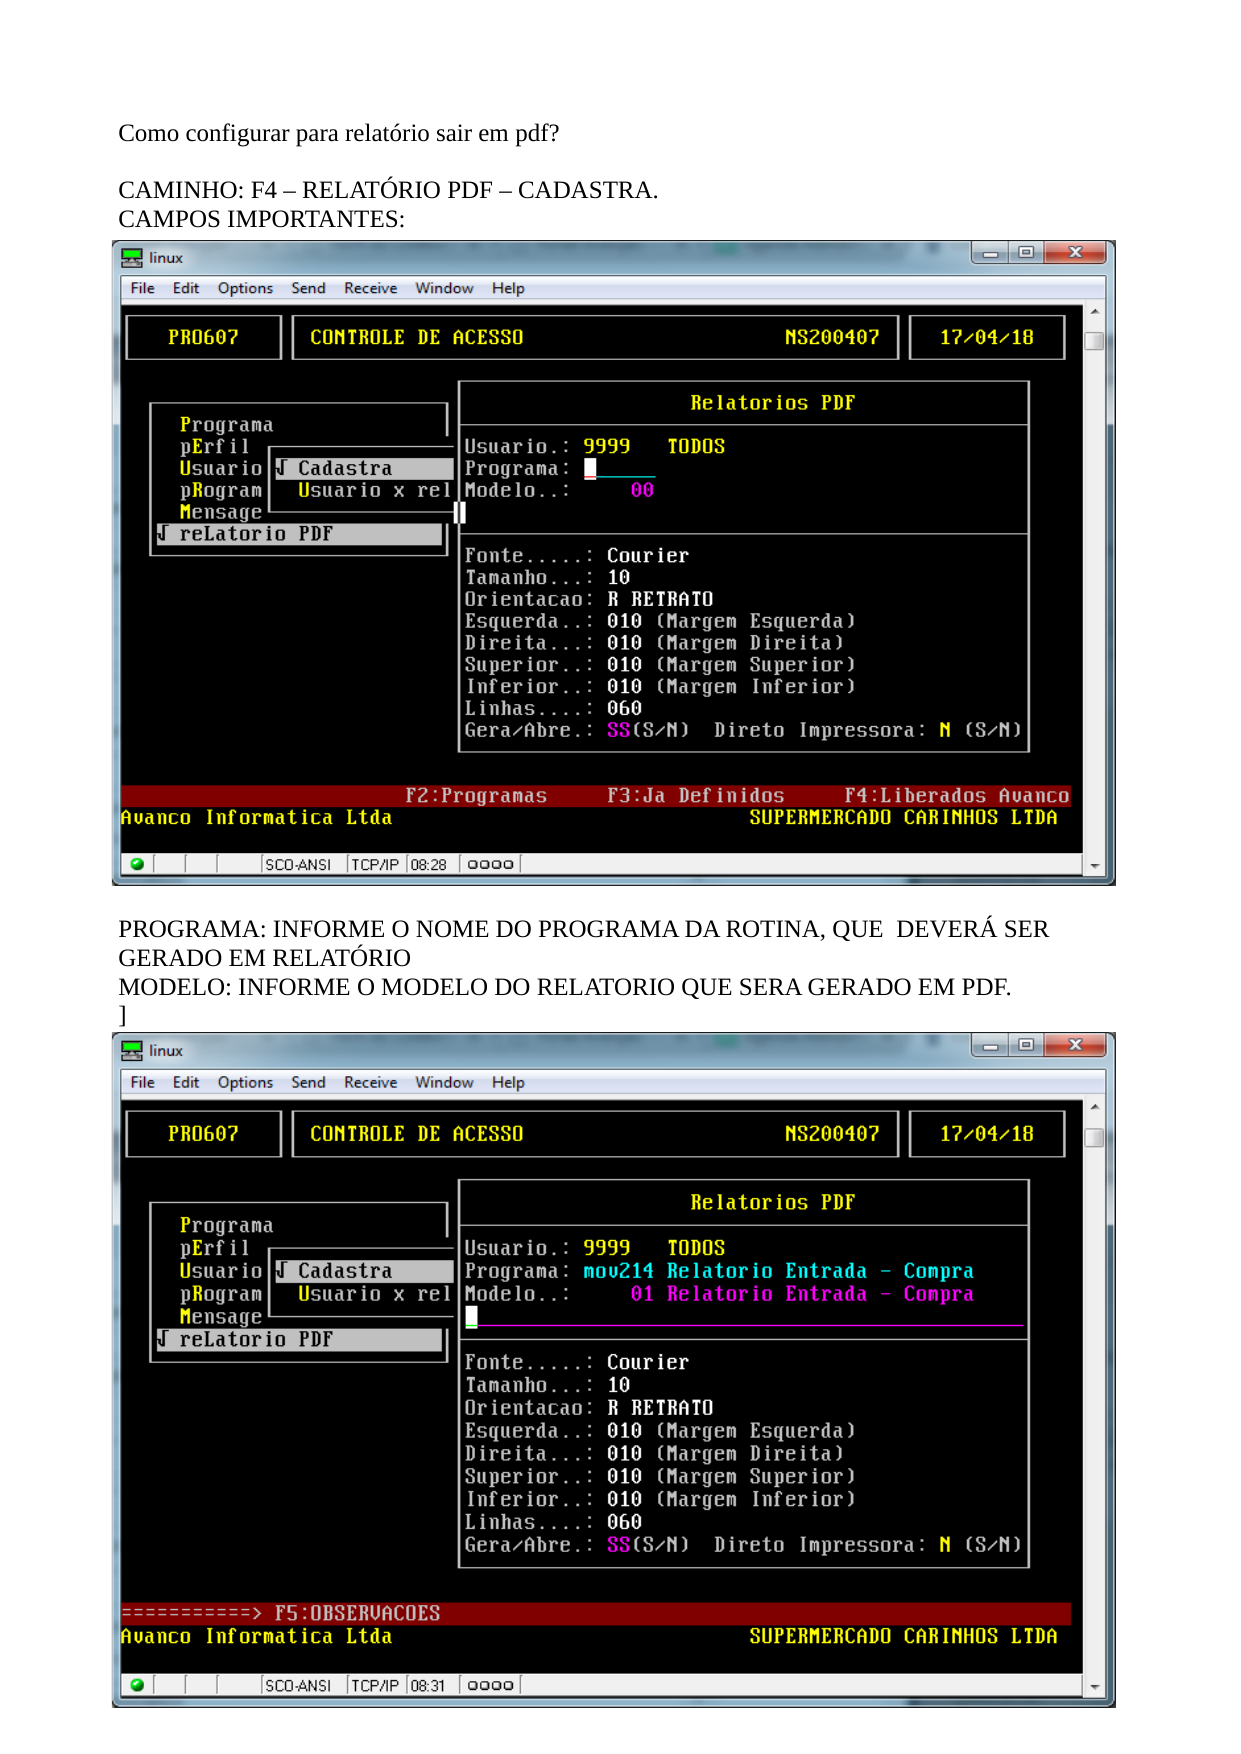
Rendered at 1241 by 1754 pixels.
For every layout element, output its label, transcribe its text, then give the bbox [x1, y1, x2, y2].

picture [111, 240, 1116, 886]
text ] [118, 1000, 1122, 1029]
text PROGRAMA: INFORME O NOME DO PROGRAMA DA ROTINA, QUE DEVERÁ SER GERADO EM RELATÓRIO MODELO: INFORME O MODELO DO RELATORIO QUE SERA GERADO EM PDF. [118, 914, 1122, 1000]
text Como configurar para relatório sair em pdf? CAMINHO: F4 – RELATÓRIO PDF – CADASTRA. CAMPOS IMPORTANTES: [118, 118, 1122, 233]
picture [111, 1032, 1116, 1708]
